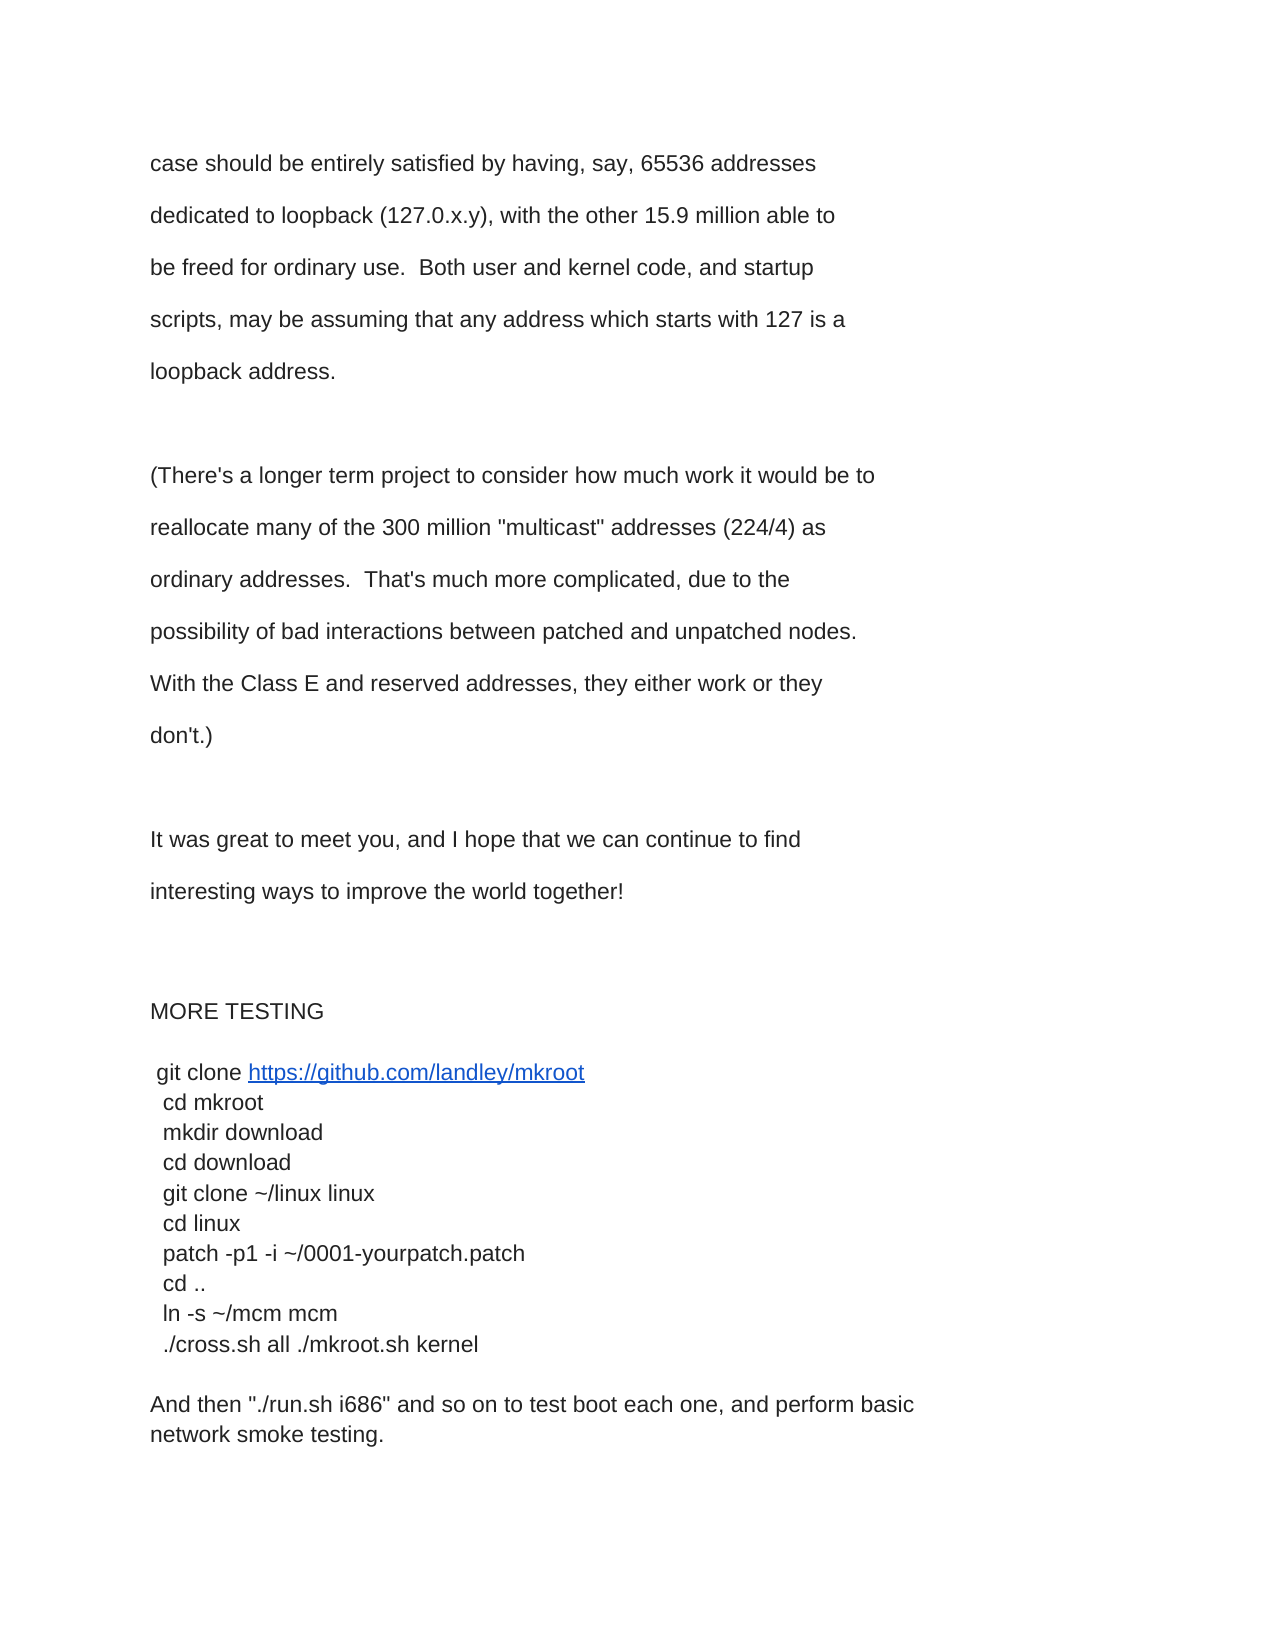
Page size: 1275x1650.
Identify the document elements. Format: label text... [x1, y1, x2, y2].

text dedicated to loopback (127.0.x.y), with the other 15.9 million able to [150, 202, 1125, 228]
text cd download [150, 1149, 1125, 1176]
text git clone https://github.com/landley/mkroot [150, 1059, 1125, 1085]
picture [150, 923, 188, 941]
text reallocate many of the 300 million "multicast" addresses (224/4) as [150, 514, 1125, 540]
text It was great to meet you, and I hope that we can continue to find [150, 826, 1125, 852]
text network smoke testing. [150, 1421, 1125, 1448]
text cd .. [150, 1270, 1125, 1297]
text cd linux [150, 1210, 1125, 1236]
text ln -s ~/mcm mcm [150, 1300, 1125, 1327]
text be freed for ordinary use. Both user and kernel code, and startup [150, 254, 1125, 280]
text interesting ways to improve the world together! [150, 878, 1125, 904]
text loopback address. [150, 358, 1125, 384]
text don't.) [150, 722, 1125, 748]
text cd mkroot [150, 1089, 1125, 1115]
text ./cross.sh all ./mkroot.sh kernel [150, 1331, 1125, 1357]
text git clone ~/linux linux [150, 1179, 1125, 1206]
text With the Class E and reserved addresses, they either work or they [150, 670, 1125, 696]
text scripts, may be assuming that any address which starts with 127 is a [150, 306, 1125, 332]
text ordinary addresses. That's much more complicated, due to the [150, 566, 1125, 592]
text And then "./run.sh i686" and so on to test boot each one, and perform basic [150, 1391, 1125, 1417]
text mkdir download [150, 1119, 1125, 1146]
text possibility of bad interactions between patched and unpatched nodes. [150, 618, 1125, 644]
text MORE TESTING [150, 998, 1125, 1025]
text (There's a longer term project to consider how much work it would be to [150, 462, 1125, 488]
text case should be entirely satisfied by having, say, 65536 addresses [150, 150, 1125, 176]
text patch -p1 -i ~/0001-yourpatch.patch [150, 1240, 1125, 1266]
